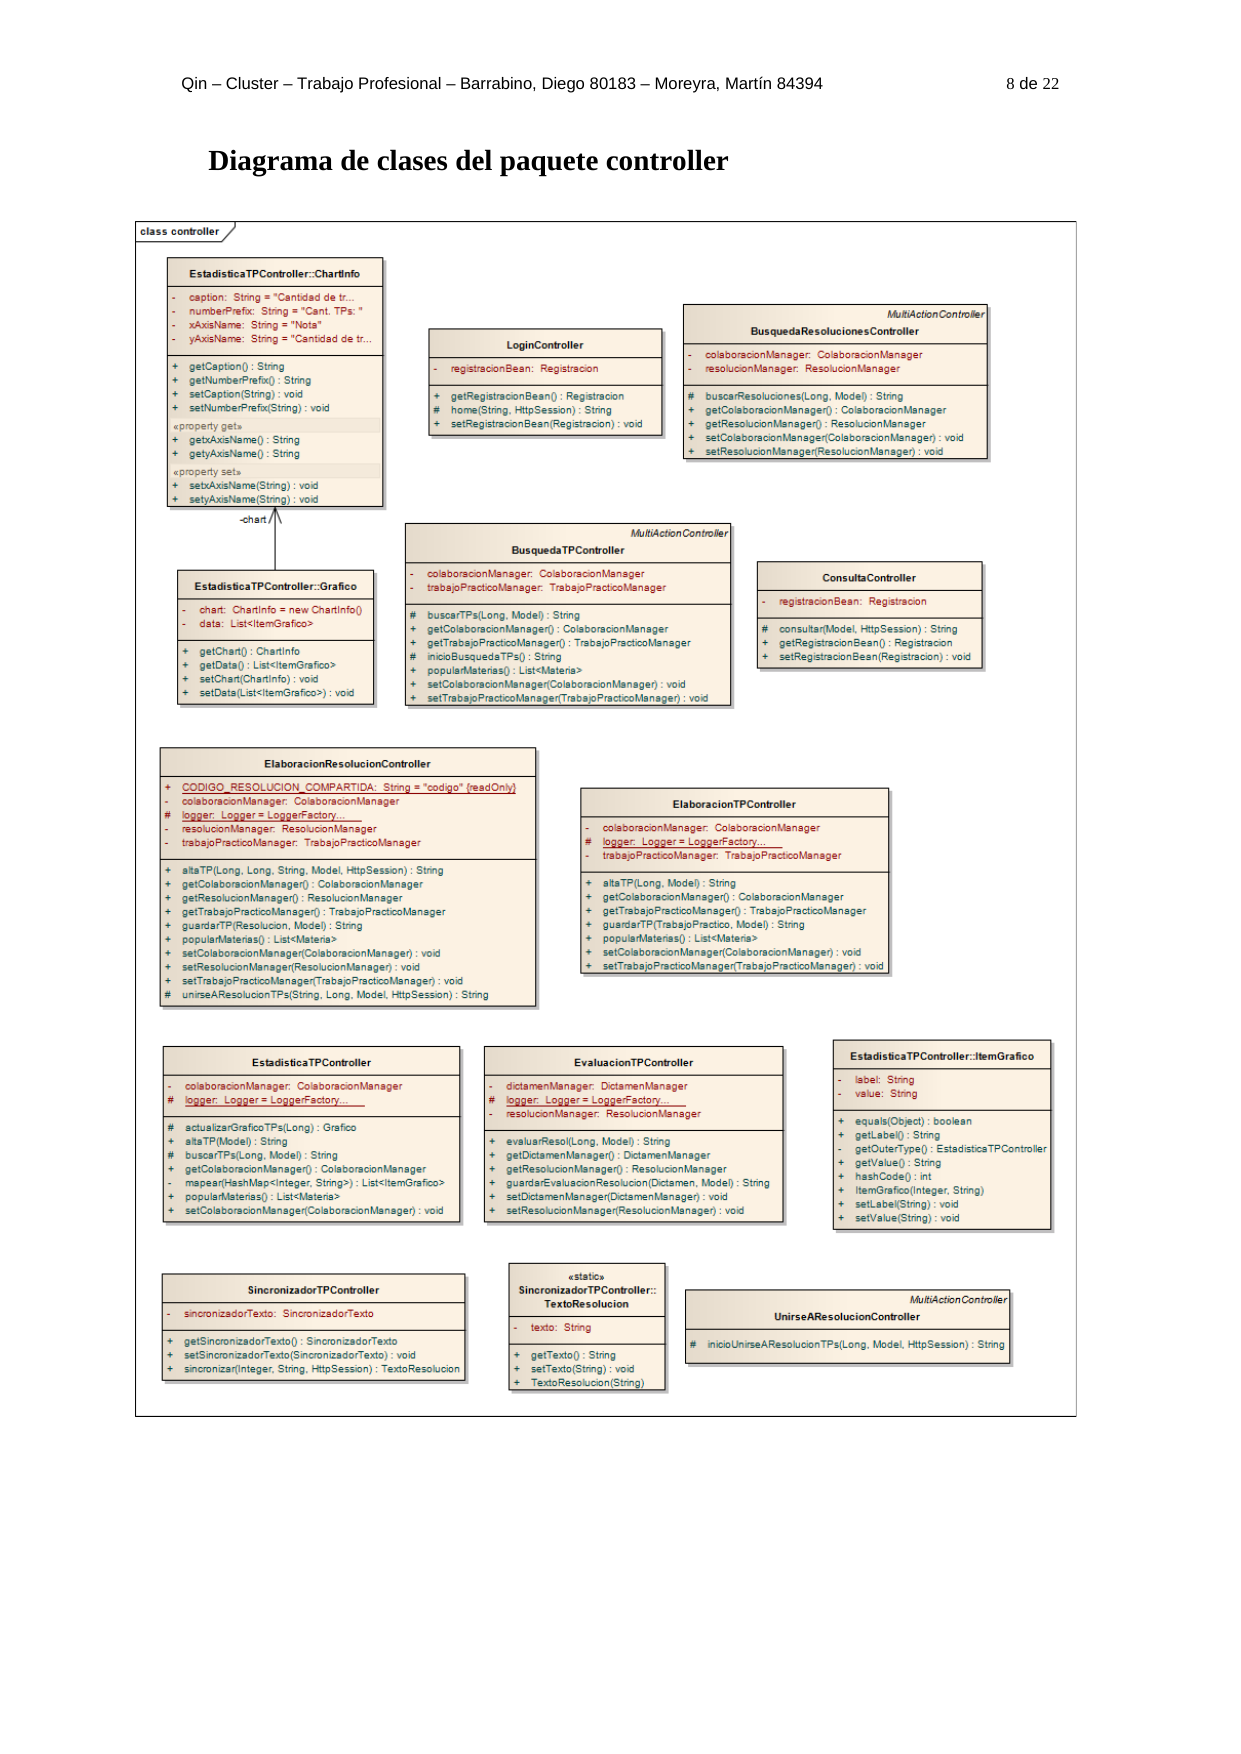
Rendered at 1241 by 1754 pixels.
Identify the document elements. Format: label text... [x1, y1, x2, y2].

subtitle Diagrama de clases del paquete controller [118, 143, 1122, 177]
picture [134, 220, 1077, 1417]
